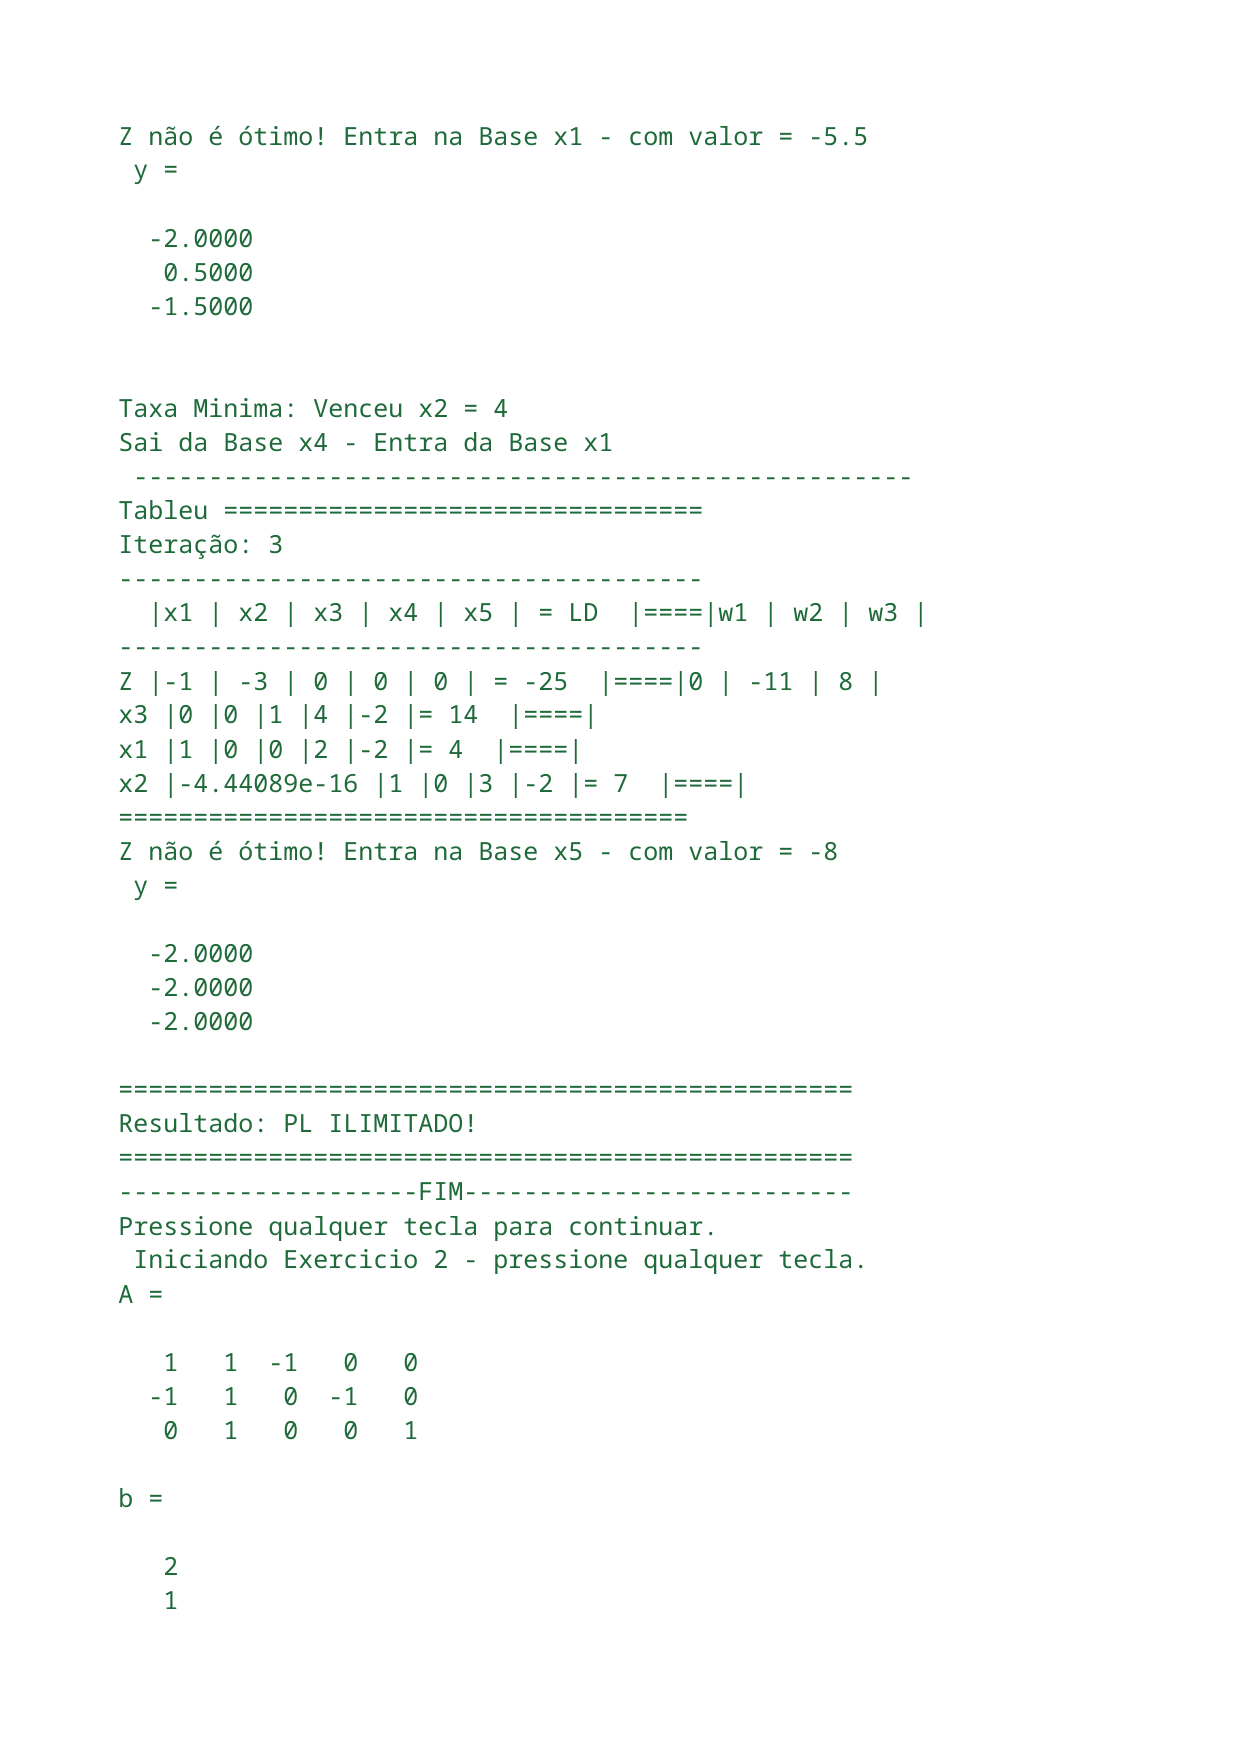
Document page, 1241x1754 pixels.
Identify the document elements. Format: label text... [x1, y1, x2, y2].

text Taxa Minima: Venceu x2 = 4 [118, 391, 1122, 425]
text 0.5000 [118, 254, 1122, 288]
text -2.0000 [118, 936, 1122, 970]
text Sai da Base x4 - Entra da Base x1 [118, 425, 1122, 459]
text x1 |1 |0 |0 |2 |-2 |= 4 |====| [118, 731, 1122, 765]
text 1 [118, 1583, 1122, 1617]
text Iniciando Exercicio 2 - pressione qualquer tecla. [118, 1242, 1122, 1276]
text Tableu ================================ [118, 493, 1122, 527]
text -1 1 0 -1 0 [118, 1378, 1122, 1412]
text Iteração: 3 [118, 527, 1122, 561]
text 1 1 -1 0 0 [118, 1344, 1122, 1378]
text Z não é ótimo! Entra na Base x5 - com valor = -8 [118, 833, 1122, 867]
text ---------------------------------------------------- [118, 459, 1122, 493]
text Z |-1 | -3 | 0 | 0 | 0 | = -25 |====|0 | -11 | 8 | [118, 663, 1122, 697]
text -1.5000 [118, 288, 1122, 322]
text x3 |0 |0 |1 |4 |-2 |= 14 |====| [118, 697, 1122, 731]
text x2 |-4.44089e-16 |1 |0 |3 |-2 |= 7 |====| [118, 765, 1122, 799]
text --------------------FIM-------------------------- [118, 1174, 1122, 1208]
text ====================================== [118, 799, 1122, 833]
text --------------------------------------- [118, 629, 1122, 663]
text b = [118, 1481, 1122, 1515]
text Z não é ótimo! Entra na Base x1 - com valor = -5.5 [118, 118, 1122, 152]
text A = [118, 1276, 1122, 1310]
text Pressione qualquer tecla para continuar. [118, 1208, 1122, 1242]
text ================================================= [118, 1072, 1122, 1106]
text ================================================= [118, 1140, 1122, 1174]
text --------------------------------------- [118, 561, 1122, 595]
text y = [118, 867, 1122, 902]
text Resultado: PL ILIMITADO! [118, 1106, 1122, 1140]
text -2.0000 [118, 220, 1122, 254]
text y = [118, 152, 1122, 186]
text 2 [118, 1549, 1122, 1583]
text 0 1 0 0 1 [118, 1412, 1122, 1447]
text |x1 | x2 | x3 | x4 | x5 | = LD |====|w1 | w2 | w3 | [118, 595, 1122, 629]
text -2.0000 [118, 970, 1122, 1004]
text -2.0000 [118, 1004, 1122, 1038]
